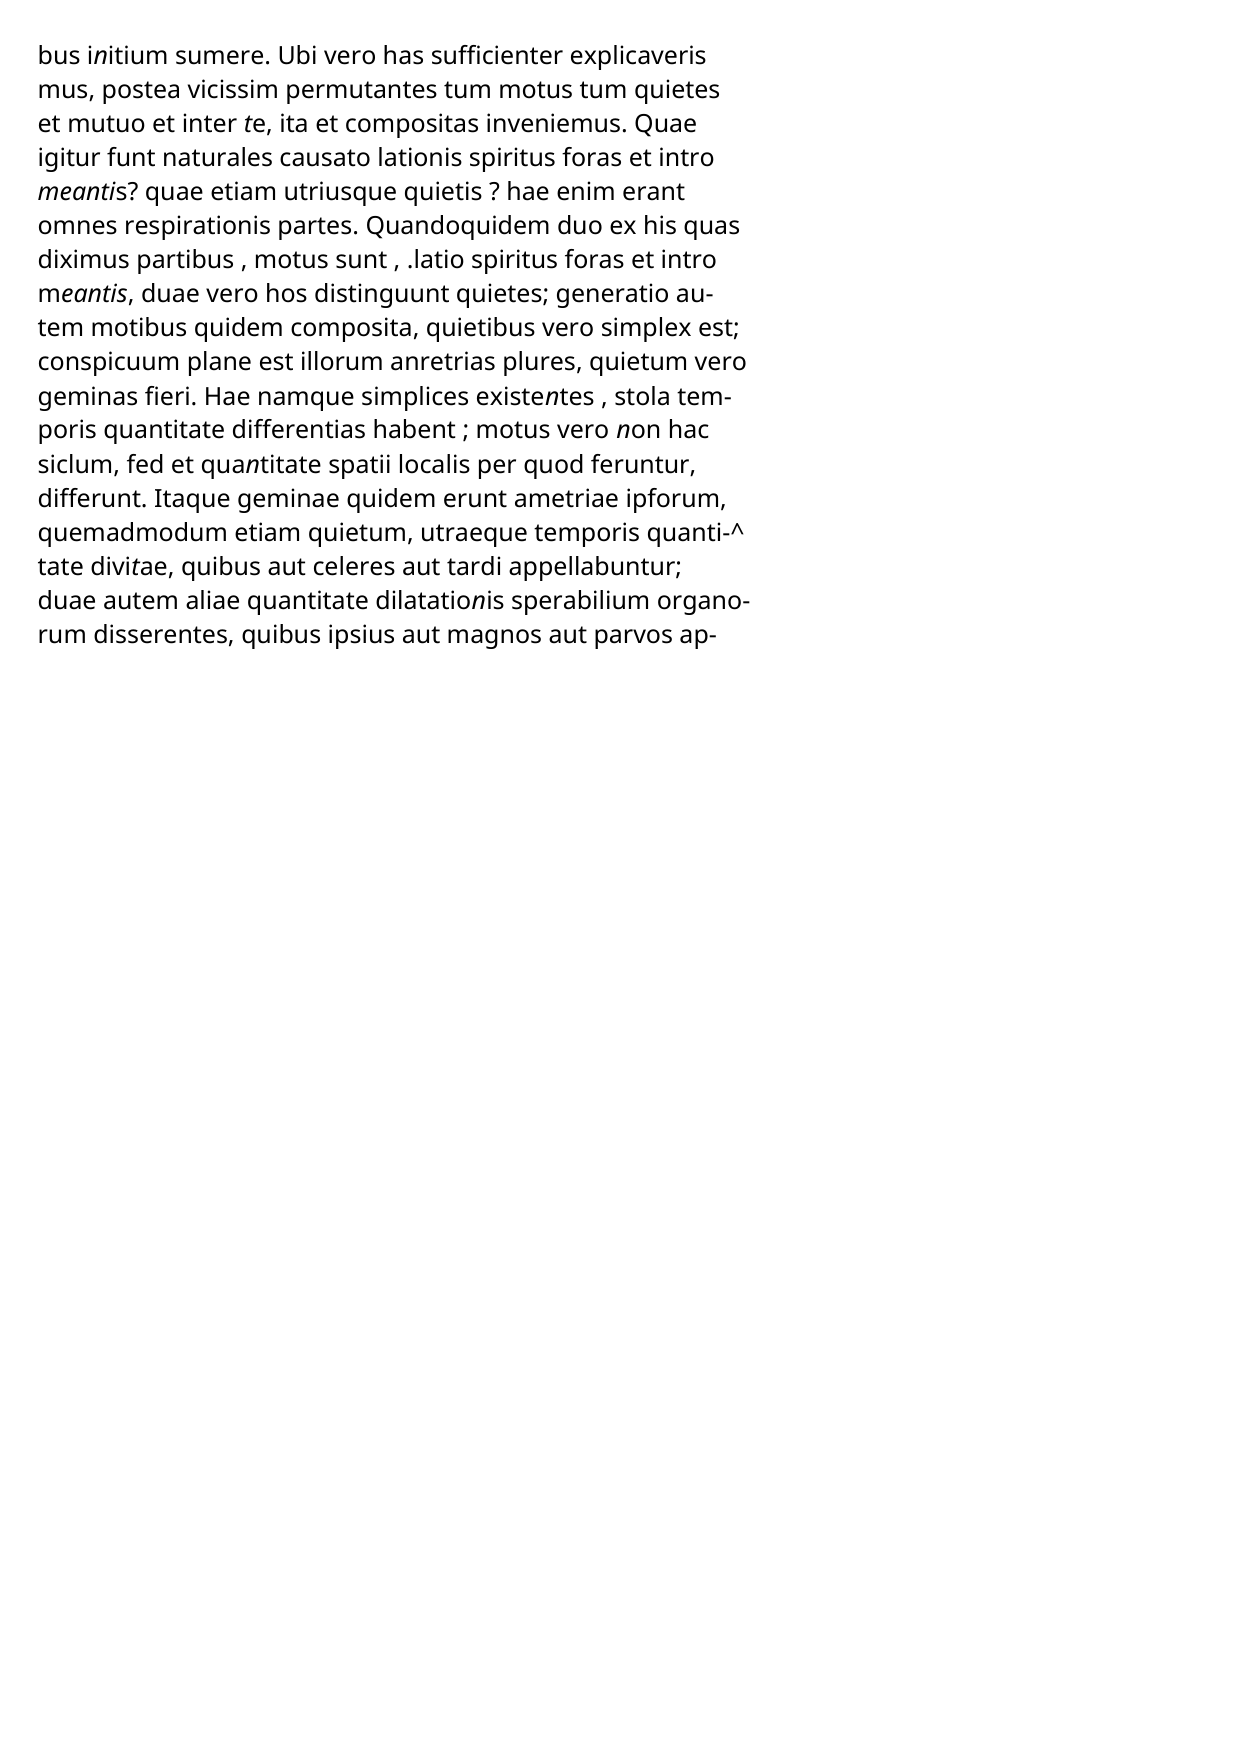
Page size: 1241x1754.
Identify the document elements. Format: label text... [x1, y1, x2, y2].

text bus initium sumere. Ubi vero has sufficienter explicaveris mus, postea vicissim permutantes tum motus tum quietes et mutuo et inter te, ita et compositas inveniemus. Quae igitur funt naturales causato lationis spiritus foras et intro meantis? quae etiam utriusque quietis ? hae enim erant omnes respirationis partes. Quandoquidem duo ex his quas diximus partibus , motus sunt , .latio spiritus foras et intro meantis, duae vero hos distinguunt quietes; generatio au- tem motibus quidem composita, quietibus vero simplex est; conspicuum plane est illorum anretrias plures, quietum vero geminas fieri. Hae namque simplices existentes , stola tem- poris quantitate differentias habent ; motus vero non hac siclum, fed et quantitate spatii localis per quod feruntur, differunt. Itaque geminae quidem erunt ametriae ipforum, quemadmodum etiam quietum, utraeque temporis quanti-^ tate divitae, quibus aut celeres aut tardi appellabuntur; duae autem aliae quantitate dilatationis sperabilium organo- rum disserentes, quibus ipsius aut magnos aut parvos ap- [37, 37, 1203, 651]
